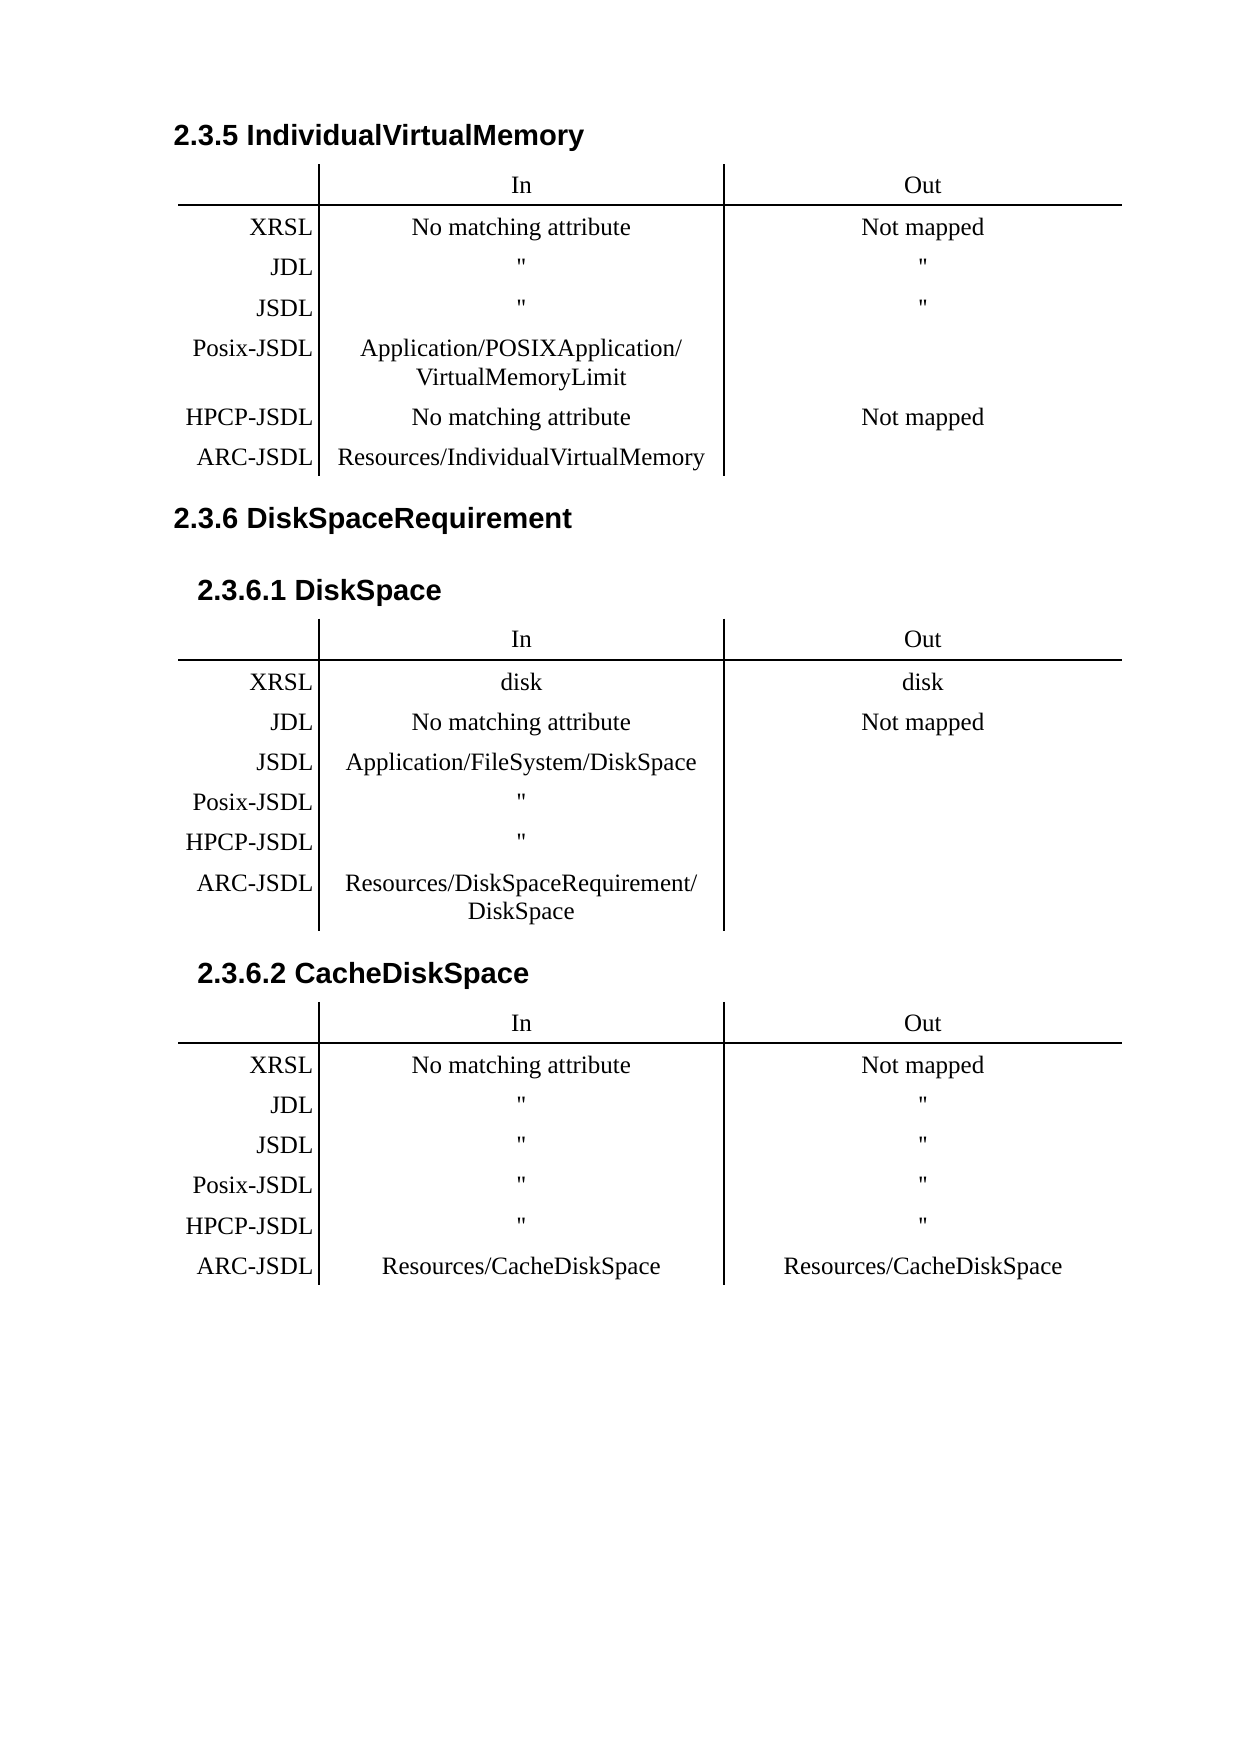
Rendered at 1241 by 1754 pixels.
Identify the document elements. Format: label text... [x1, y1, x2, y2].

table_cell No matching attribute [320, 206, 723, 247]
table_cell '' [725, 1084, 1122, 1124]
table_cell HPCP-JSDL [178, 1205, 318, 1245]
table_cell [725, 862, 1122, 931]
table_cell No matching attribute [320, 701, 723, 741]
table_cell Not mapped [725, 701, 1122, 741]
table_cell '' [320, 1125, 723, 1165]
table_cell Posix-JSDL [178, 327, 318, 396]
table_cell '' [725, 247, 1122, 287]
table_cell '' [320, 822, 723, 862]
table_cell JDL [178, 247, 318, 287]
table_cell HPCP-JSDL [178, 822, 318, 862]
table_cell '' [320, 781, 723, 822]
table_cell disk [725, 661, 1122, 701]
table_cell ARC-JSDL [178, 1245, 318, 1285]
table_cell JSDL [178, 1125, 318, 1165]
table_cell Application/POSIXApplication/ VirtualMemoryLimit [320, 327, 723, 396]
table_header In [320, 619, 723, 659]
table_cell XRSL [178, 661, 318, 701]
table_cell '' [725, 1125, 1122, 1165]
table_cell JSDL [178, 287, 318, 327]
subtitle DiskSpace [189, 572, 1122, 606]
table_cell '' [320, 1205, 723, 1245]
table_cell Resources/IndividualVirtualMemory [320, 436, 723, 476]
table_header Out [725, 1002, 1122, 1042]
table_cell '' [320, 287, 723, 327]
table_cell ARC-JSDL [178, 436, 318, 476]
table_header [178, 164, 318, 204]
table_cell Resources/CacheDiskSpace [725, 1245, 1122, 1285]
table_cell HPCP-JSDL [178, 396, 318, 436]
table_cell disk [320, 661, 723, 701]
table_cell [725, 327, 1122, 396]
table_cell Resources/CacheDiskSpace [320, 1245, 723, 1285]
table_header [178, 619, 318, 659]
table_cell '' [725, 1165, 1122, 1205]
table_cell ARC-JSDL [178, 862, 318, 931]
table_cell No matching attribute [320, 396, 723, 436]
table_cell Not mapped [725, 396, 1122, 436]
table_cell [725, 741, 1122, 781]
table_cell '' [320, 247, 723, 287]
table_cell Posix-JSDL [178, 1165, 318, 1205]
table_cell JSDL [178, 741, 318, 781]
table_cell XRSL [178, 206, 318, 247]
table_cell XRSL [178, 1044, 318, 1084]
table_cell No matching attribute [320, 1044, 723, 1084]
table_header [178, 1002, 318, 1042]
table_cell Posix-JSDL [178, 781, 318, 822]
table_cell '' [320, 1084, 723, 1124]
table_cell '' [725, 1205, 1122, 1245]
table_cell JDL [178, 1084, 318, 1124]
table_cell [725, 822, 1122, 862]
table_header In [320, 1002, 723, 1042]
table_cell '' [320, 1165, 723, 1205]
table_cell Resources/DiskSpaceRequirement/ DiskSpace [320, 862, 723, 931]
table_header In [320, 164, 723, 204]
table_header Out [725, 164, 1122, 204]
table_cell Application/FileSystem/DiskSpace [320, 741, 723, 781]
table_cell [725, 781, 1122, 822]
table_cell Not mapped [725, 206, 1122, 247]
table_cell '' [725, 287, 1122, 327]
table_cell [725, 436, 1122, 476]
table_cell Not mapped [725, 1044, 1122, 1084]
table_header Out [725, 619, 1122, 659]
table_cell JDL [178, 701, 318, 741]
